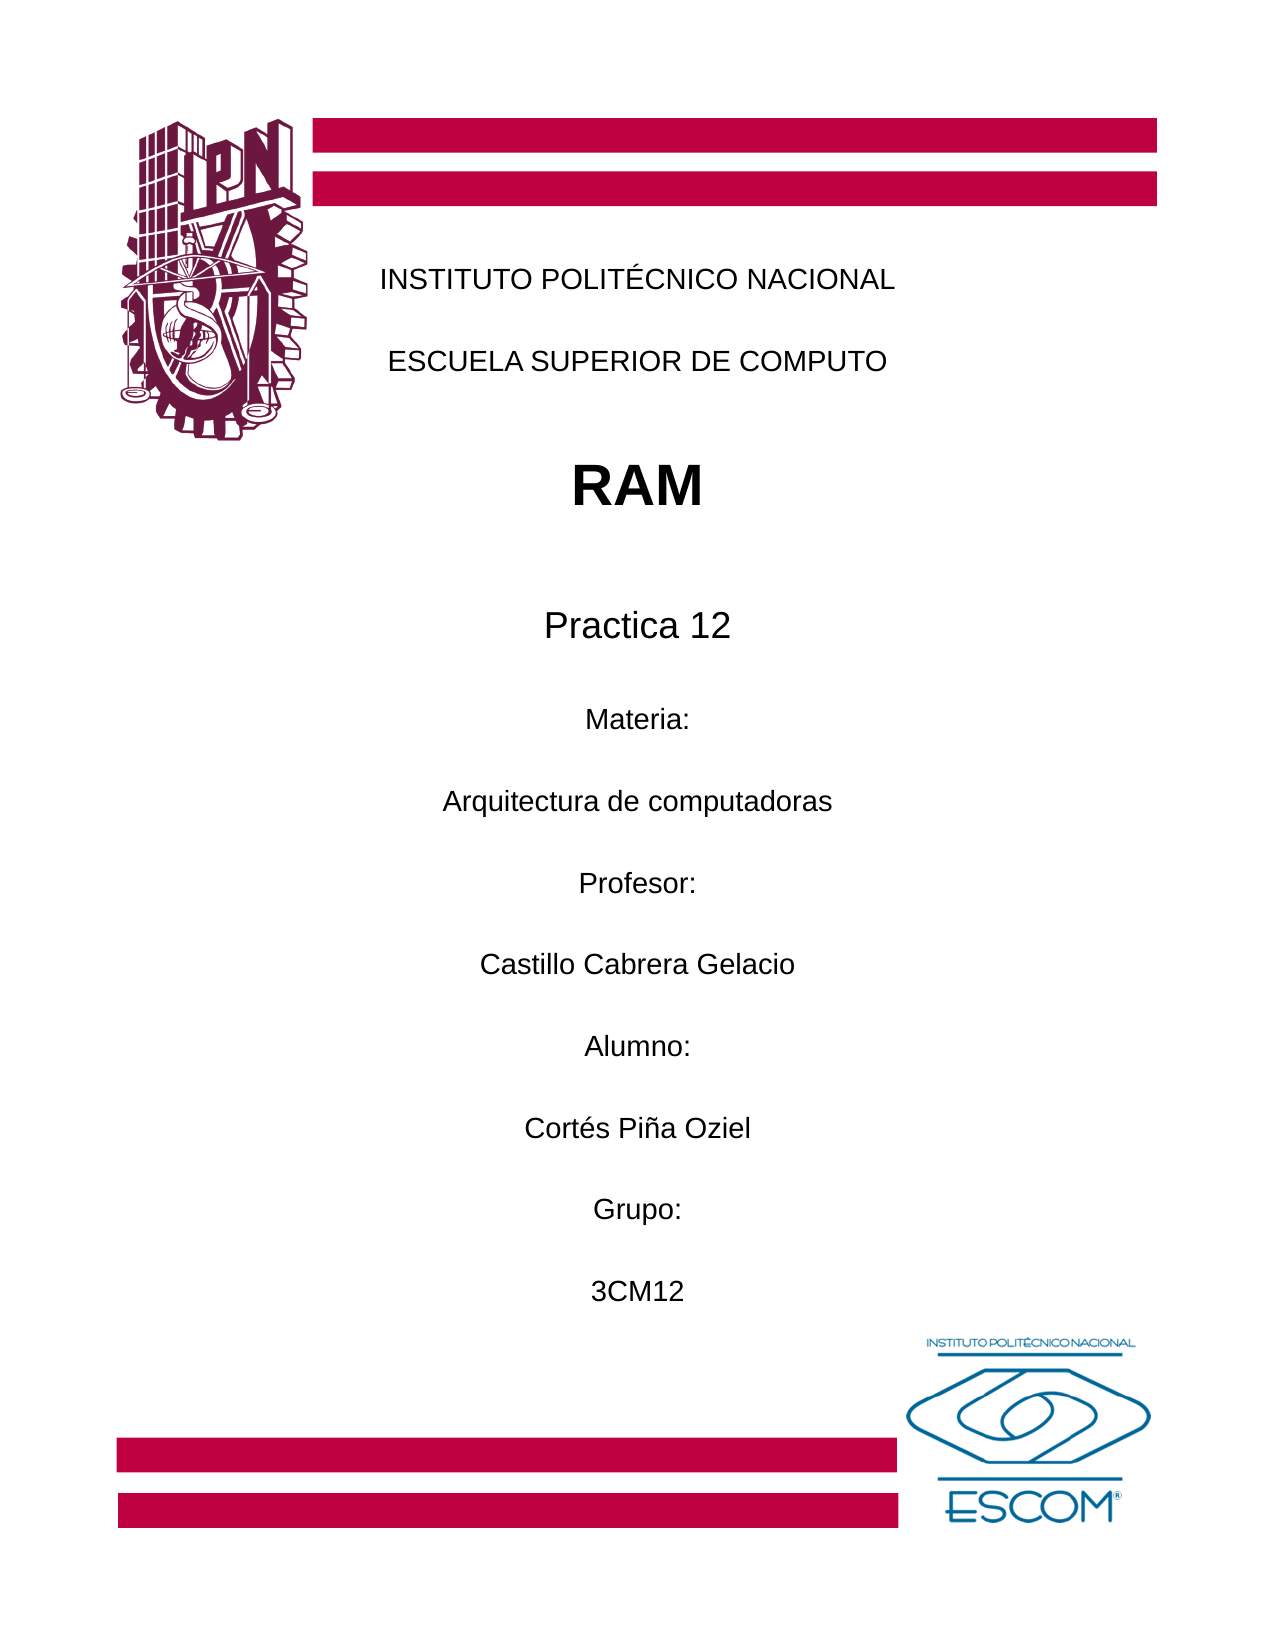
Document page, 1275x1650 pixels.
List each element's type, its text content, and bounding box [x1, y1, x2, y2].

text Alumno: [118, 1029, 1157, 1062]
subtitle Practica 12 [118, 603, 1157, 647]
text Grupo: [118, 1192, 1157, 1226]
title RAM [118, 451, 1157, 518]
text INSTITUTO POLITÉCNICO NACIONAL [308, 262, 1157, 296]
text Cortés Piña Oziel [118, 1111, 1157, 1144]
text Materia: [118, 702, 1157, 736]
picture [898, 1331, 1157, 1528]
text 3CM12 [118, 1274, 1157, 1307]
picture [120, 118, 308, 441]
text Arquitectura de computadoras [118, 784, 1157, 817]
text ESCUELA SUPERIOR DE COMPUTO [308, 344, 1157, 377]
text Castillo Cabrera Gelacio [118, 947, 1157, 981]
text Profesor: [118, 866, 1157, 899]
